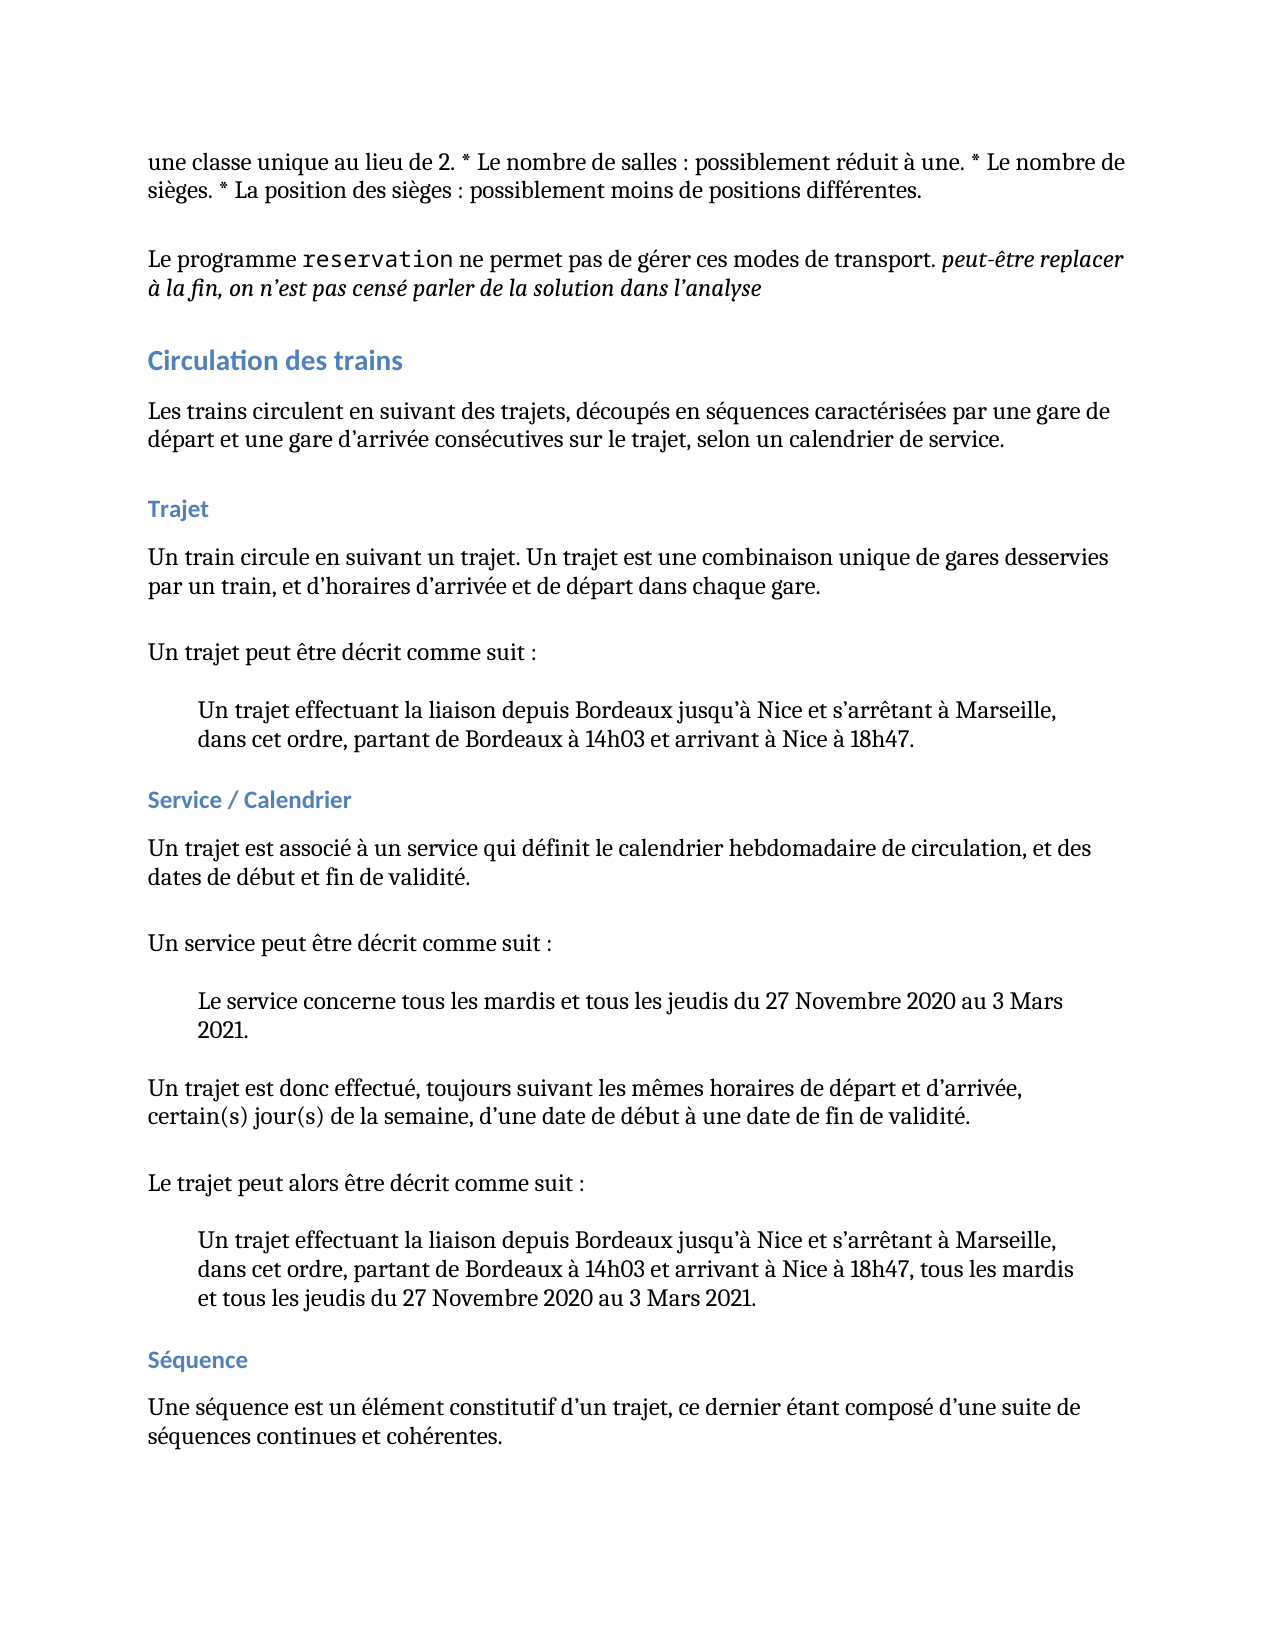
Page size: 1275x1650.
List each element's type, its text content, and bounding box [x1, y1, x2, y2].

text Un trajet est donc effectué, toujours suivant les mêmes horaires de départ et d’arrivée, certain(s) jour(s) de la semaine, d’une date de début à une date de fin de validité. [148, 1073, 1127, 1131]
text Un train circule en suivant un trajet. Un trajet est une combinaison unique de gares desservies par un train, et d’horaires d’arrivée et de départ dans chaque gare. [148, 543, 1127, 600]
text Un trajet effectuant la liaison depuis Bordeaux jusqu’à Nice et s’arrêtant à Marseille, dans cet ordre, partant de Bordeaux à 14h03 et arrivant à Nice à 18h47, tous les mardis et tous les jeudis du 27 Novembre 2020 au 3 Mars 2021. [198, 1226, 1077, 1313]
text Un trajet est associé à un service qui définit le calendrier hebdomadaire de circulation, et des dates de début et fin de validité. [148, 834, 1127, 891]
subtitle Circulation des trains [148, 342, 1127, 378]
text Un trajet effectuant la liaison depuis Bordeaux jusqu’à Nice et s’arrêtant à Marseille, dans cet ordre, partant de Bordeaux à 14h03 et arrivant à Nice à 18h47. [198, 696, 1077, 753]
text Une séquence est un élément constitutif d’un trajet, ce dernier étant composé d’une suite de séquences continues et cohérentes. [148, 1393, 1127, 1451]
text Le service concerne tous les mardis et tous les jeudis du 27 Novembre 2020 au 3 Mars 2021. [198, 987, 1077, 1044]
subtitle Trajet [148, 494, 1127, 524]
text une classe unique au lieu de 2. * Le nombre de salles : possiblement réduit à une. * Le nombre de sièges. * La position des sièges : possiblement moins de positions différentes. [148, 148, 1127, 205]
subtitle Service / Calendrier [148, 784, 1127, 815]
text Un trajet peut être décrit comme suit : [148, 638, 1127, 667]
text Le programme reservation ne permet pas de gérer ces modes de transport. peut-être replacer à la fin, on n’est pas censé parler de la solution dans l’analyse [148, 243, 1127, 303]
subtitle Séquence [148, 1344, 1127, 1374]
text Le trajet peut alors être décrit comme suit : [148, 1168, 1127, 1197]
text Un service peut être décrit comme suit : [148, 929, 1127, 958]
text Les trains circulent en suivant des trajets, découpés en séquences caractérisées par une gare de départ et une gare d’arrivée consécutives sur le trajet, selon un calendrier de service. [148, 397, 1127, 454]
